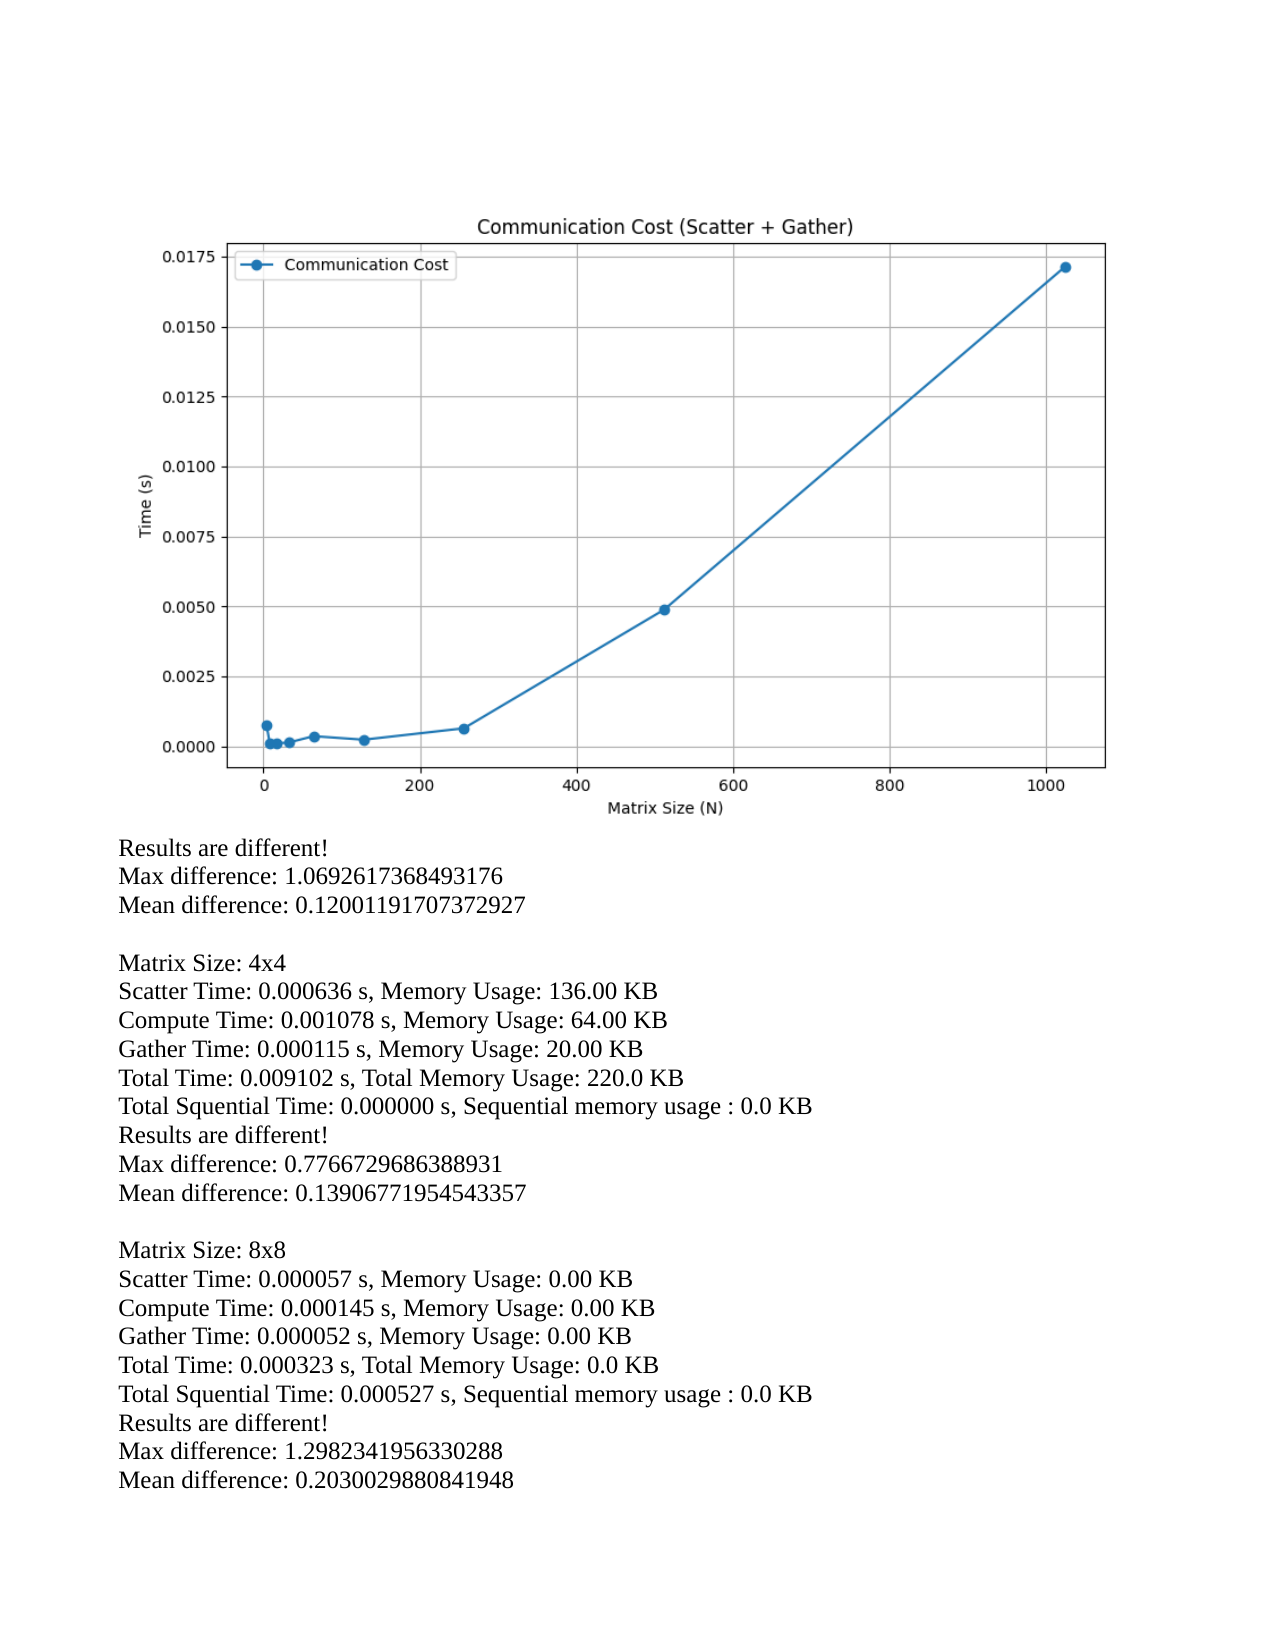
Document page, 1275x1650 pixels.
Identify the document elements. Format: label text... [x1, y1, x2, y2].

text Mean difference: 0.13906771954543357 [118, 1178, 1157, 1206]
text Total Time: 0.009102 s, Total Memory Usage: 220.0 KB [118, 1063, 1157, 1091]
text Mean difference: 0.12001191707372927 [118, 890, 1157, 919]
text Scatter Time: 0.000057 s, Memory Usage: 0.00 KB [118, 1264, 1157, 1293]
text Scatter Time: 0.000636 s, Memory Usage: 136.00 KB [118, 976, 1157, 1005]
text Max difference: 1.0692617368493176 [118, 861, 1157, 890]
text Matrix Size: 4x4 [118, 948, 1157, 976]
text Total Squential Time: 0.000527 s, Sequential memory usage : 0.0 KB [118, 1379, 1157, 1408]
text Results are different! [118, 1120, 1157, 1149]
text Results are different! [118, 1408, 1157, 1436]
text Max difference: 0.7766729686388931 [118, 1149, 1157, 1178]
text Mean difference: 0.2030029880841948 [118, 1465, 1157, 1494]
text Gather Time: 0.000052 s, Memory Usage: 0.00 KB [118, 1321, 1157, 1350]
text Total Time: 0.000323 s, Total Memory Usage: 0.0 KB [118, 1350, 1157, 1379]
text Compute Time: 0.000145 s, Memory Usage: 0.00 KB [118, 1293, 1157, 1321]
picture [118, 175, 1157, 833]
text Results are different! [118, 833, 1157, 861]
text Max difference: 1.2982341956330288 [118, 1436, 1157, 1465]
text Gather Time: 0.000115 s, Memory Usage: 20.00 KB [118, 1034, 1157, 1063]
text Matrix Size: 8x8 [118, 1235, 1157, 1264]
text Compute Time: 0.001078 s, Memory Usage: 64.00 KB [118, 1005, 1157, 1034]
text Total Squential Time: 0.000000 s, Sequential memory usage : 0.0 KB [118, 1091, 1157, 1120]
